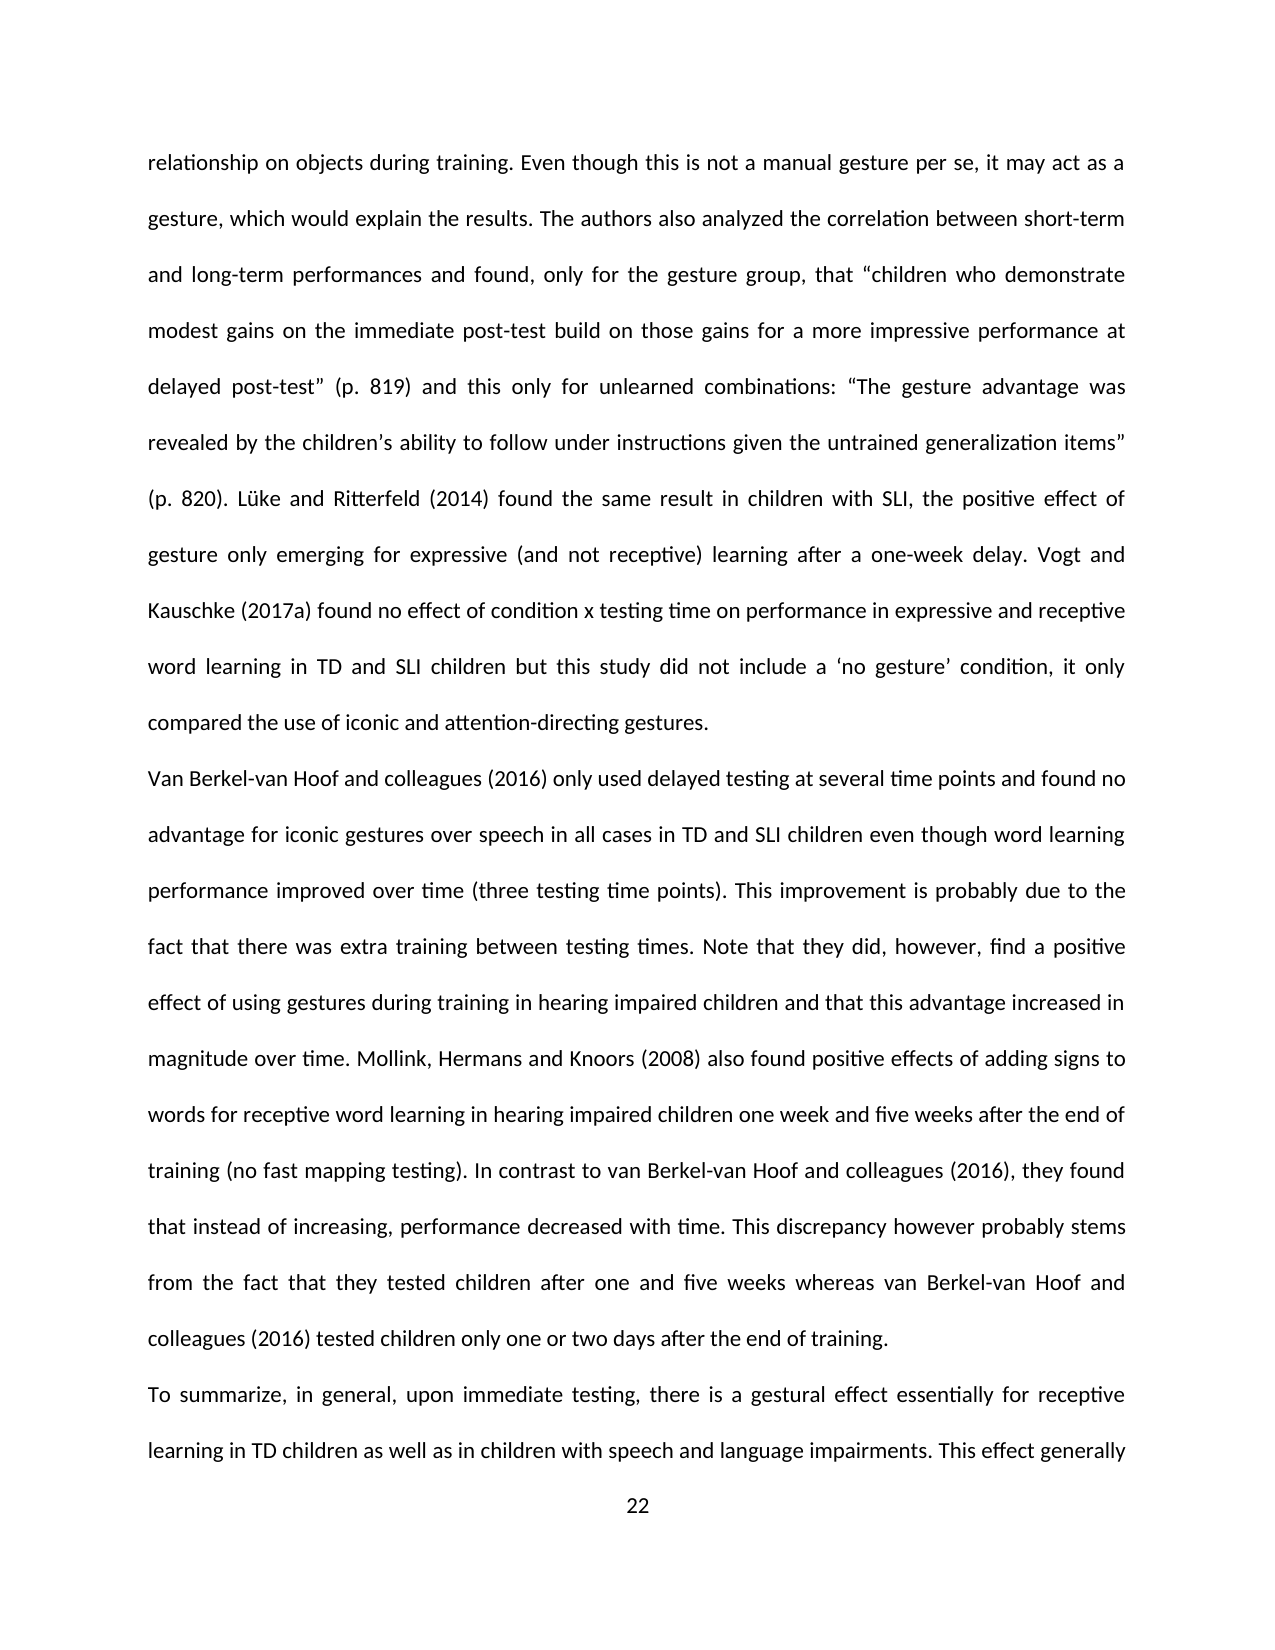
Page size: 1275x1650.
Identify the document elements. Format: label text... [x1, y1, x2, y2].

text Van Berkel-van Hoof and colleagues (2016) only used delayed testing at several time points and found no advantage for iconic gestures over speech in all cases in TD and SLI children even though word learning performance improved over time (three testing time points). This improvement is probably due to the fact that there was extra training between testing times. Note that they did, however, find a positive effect of using gestures during training in hearing impaired children and that this advantage increased in magnitude over time. Mollink, Hermans and Knoors (2008) also found positive effects of adding signs to words for receptive word learning in hearing impaired children one week and five weeks after the end of training (no fast mapping testing). In contrast to van Berkel-van Hoof and colleagues (2016), they found that instead of increasing, performance decreased with time. This discrepancy however probably stems from the fact that they tested children after one and five weeks whereas van Berkel-van Hoof and colleagues (2016) tested children only one or two days after the end of training. [148, 764, 1127, 1352]
text relationship on objects during training. Even though this is not a manual gesture per se, it may act as a gesture, which would explain the results. The authors also analyzed the correlation between short-term and long-term performances and found, only for the gesture group, that “children who demonstrate modest gains on the immediate post-test build on those gains for a more impressive performance at delayed post-test” (p. 819) and this only for unlearned combinations: “The gesture advantage was revealed by the children’s ability to follow under instructions given the untrained generalization items” (p. 820). Lüke and Ritterfeld (2014) found the same result in children with SLI, the positive effect of gesture only emerging for expressive (and not receptive) learning after a one-week delay. Vogt and Kauschke (2017a) found no effect of condition x testing time on performance in expressive and receptive word learning in TD and SLI children but this study did not include a ‘no gesture’ condition, it only compared the use of iconic and attention-directing gestures. [148, 148, 1127, 736]
text To summarize, in general, upon immediate testing, there is a gestural effect essentially for receptive learning in TD children as well as in children with speech and language impairments. This effect generally [148, 1381, 1127, 1464]
